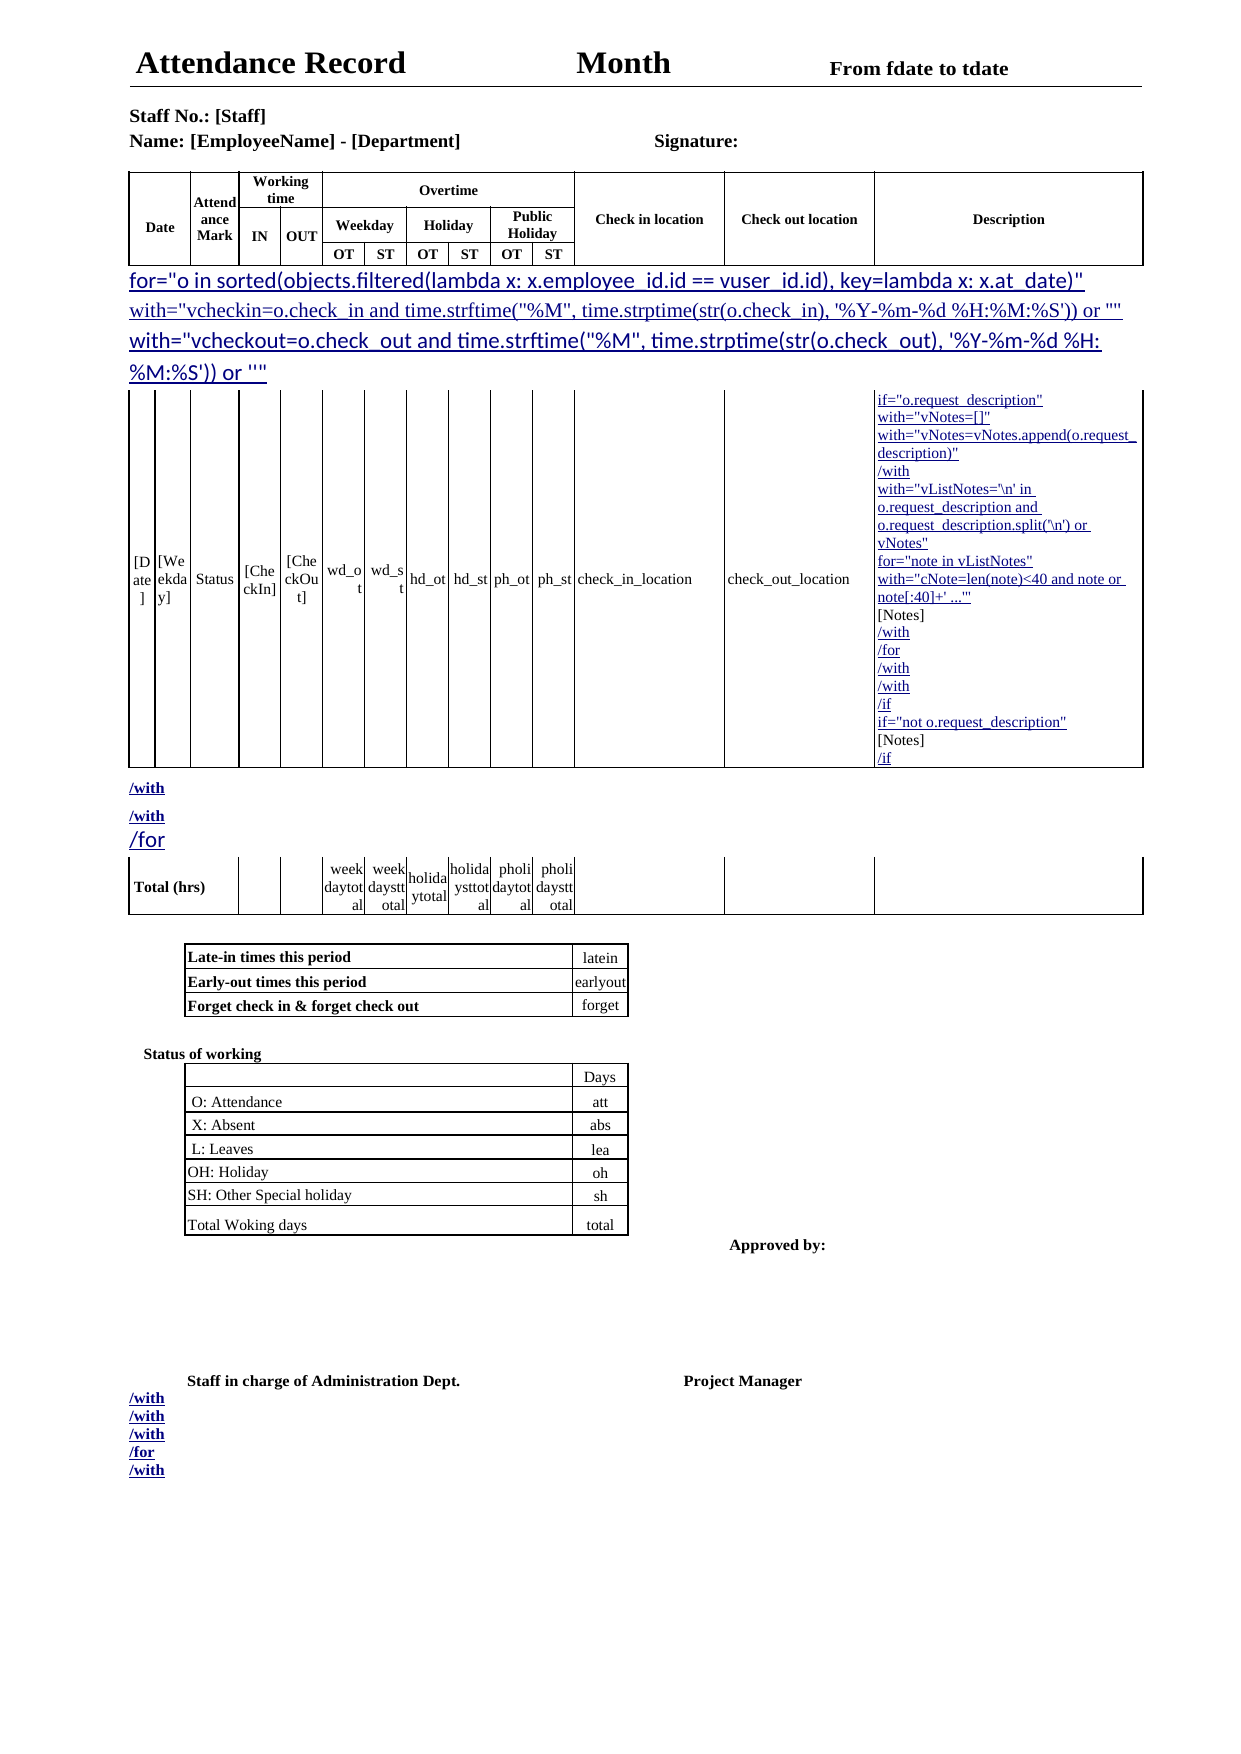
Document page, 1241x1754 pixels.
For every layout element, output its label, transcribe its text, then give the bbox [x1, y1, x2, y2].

table_cell SH: Other Special holiday [186, 1183, 572, 1204]
table_header [186, 1064, 572, 1086]
table_cell OT [323, 243, 364, 265]
table_header ph_ot [491, 390, 532, 767]
table_header Date [130, 173, 190, 265]
table_header pholidaysttotal [533, 857, 574, 914]
table_cell ST [533, 243, 574, 265]
table_cell Early-out times this period [186, 969, 572, 992]
text /for [129, 825, 1143, 853]
table_cell total [573, 1206, 627, 1234]
table_cell Public Holiday [491, 208, 574, 242]
text /with [129, 1389, 1143, 1407]
table_cell IN [240, 208, 280, 265]
table_cell earlyout [573, 969, 627, 992]
table_header weekdaysttotal [365, 857, 406, 914]
table_header Attendance Record Month From fdate to tdate [130, 38, 1142, 86]
table_cell forget [573, 993, 627, 1016]
table_header [Weekday] [156, 390, 190, 767]
text /with [129, 807, 1143, 825]
table_header Total (hrs) [130, 857, 238, 914]
table_header wd_ot [323, 390, 364, 767]
text with="vcheckin=o.check_in and time.strftime("%M", time.strptime(str(o.check_in), '%Y-%m-%d %H:%M:%S')) or ''" [129, 298, 1143, 322]
table_cell ST [365, 243, 406, 265]
table_cell sh [573, 1183, 627, 1204]
text /with [129, 1425, 1143, 1443]
table_header [Date] [130, 390, 154, 767]
text Staff No.: [Staff] [129, 105, 1143, 127]
table_cell OT [491, 243, 532, 265]
table_header ph_st [533, 390, 574, 767]
table_cell lea [573, 1136, 627, 1158]
table_header [CheckOut] [281, 390, 322, 767]
table_header wd_st [365, 390, 406, 767]
table_header check_out_location [725, 390, 874, 767]
table_cell Forget check in & forget check out [186, 993, 572, 1016]
table_header [575, 857, 724, 914]
table_header [725, 857, 874, 914]
table_cell abs [573, 1113, 627, 1134]
text /with [129, 778, 1143, 796]
table_cell OUT [281, 208, 322, 265]
table_cell L: Leaves [186, 1136, 572, 1158]
table_header latein [573, 945, 627, 967]
table_header hd_st [449, 390, 490, 767]
table_cell Weekday [323, 208, 406, 242]
table_header if="o.request_description" with="vNotes=[]" with="vNotes=vNotes.append(o.request_description)" /with with="vListNotes='\n' in o.request_description and o.request_description.split('\n') or vNotes" for="note in vListNotes" with="cNote=len(note)<40 and note or note[:40]+' ...'" [Notes] /with /for /with /with /if if="not o.request_description" [Notes] /if [875, 390, 1142, 767]
table_header hd_ot [407, 390, 448, 767]
table_header check_in_location [575, 390, 724, 767]
table_header Late-in times this period [186, 945, 572, 967]
table_header holidaytotal [407, 857, 448, 914]
table_cell Holiday [407, 208, 490, 242]
table_header Check in location [575, 173, 724, 265]
table_header Overtime [323, 173, 574, 206]
table_cell att [573, 1087, 627, 1111]
table_header Working time [240, 173, 322, 206]
table_cell X: Absent [186, 1113, 572, 1134]
text /with [129, 1461, 1143, 1479]
text with="vcheckout=o.check_out and time.strftime("%M", time.strptime(str(o.check_out), '%Y-%m-%d %H:%M:%S')) or ''" [129, 326, 1143, 386]
table_header [281, 857, 322, 914]
table_cell ST [449, 243, 490, 265]
text Approved by: [143, 1235, 1143, 1253]
table_cell Total Woking days [186, 1206, 572, 1234]
table_header [239, 857, 280, 914]
table_header [875, 857, 1142, 914]
text /with [129, 1407, 1143, 1425]
text Status of working [143, 1044, 1143, 1062]
text /for [129, 1443, 1143, 1461]
table_header pholidaytotal [491, 857, 532, 914]
text Name: [EmployeeName] - [Department] Signature: [129, 130, 1143, 151]
table_header holidaysttotal [449, 857, 490, 914]
table_header weekdaytotal [323, 857, 364, 914]
table_cell oh [573, 1160, 627, 1181]
text Staff in charge of Administration Dept. Project Manager [187, 1371, 1143, 1389]
table_header Days [573, 1064, 627, 1086]
text for="o in sorted(objects.filtered(lambda x: x.employee_id.id == vuser_id.id), key=lambda x: x.at_date)" [129, 266, 1143, 294]
table_cell OH: Holiday [186, 1160, 572, 1181]
table_header Check out location [725, 173, 874, 265]
table_header [CheckIn] [240, 390, 280, 767]
table_cell OT [407, 243, 448, 265]
table_header Attendance Mark [191, 173, 238, 265]
table_cell O: Attendance [186, 1087, 572, 1111]
table_header Status [191, 390, 238, 767]
table_header Description [875, 173, 1142, 265]
